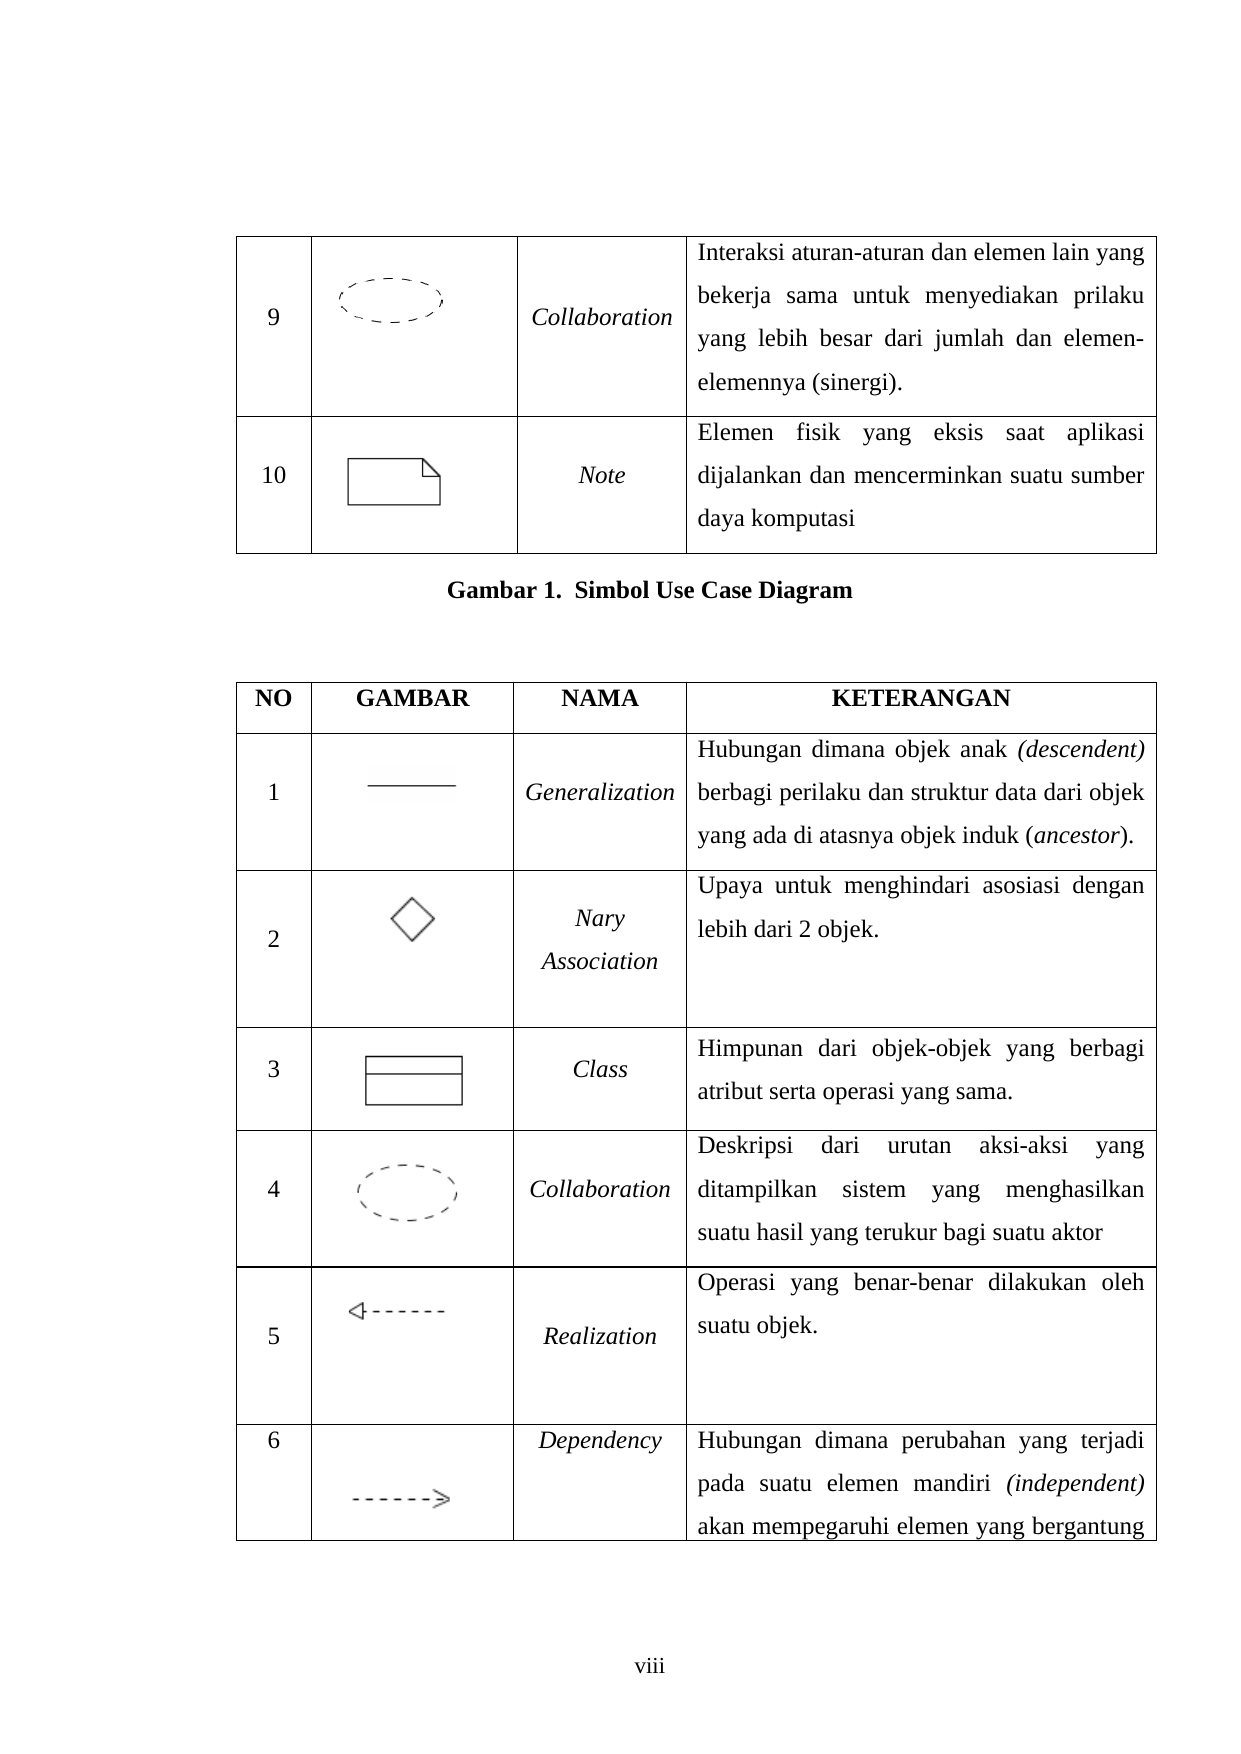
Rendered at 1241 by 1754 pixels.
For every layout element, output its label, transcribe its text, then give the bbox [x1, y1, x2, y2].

table_header GAMBAR [312, 683, 513, 733]
picture [348, 1288, 450, 1340]
table_cell Operasi yang benar-benar dilakukan oleh suatu objek. [687, 1268, 1156, 1424]
table_cell Hubungan dimana perubahan yang terjadi pada suatu elemen mandiri (independent) akan mempegaruhi elemen yang bergantung [687, 1425, 1156, 1540]
table_header KETERANGAN [687, 683, 1156, 733]
table_cell Himpunan dari objek-objek yang berbagi atribut serta operasi yang sama. [687, 1028, 1156, 1129]
table_cell Elemen fisik yang eksis saat aplikasi dijalankan dan mencerminkan suatu sumber daya komputasi [687, 417, 1156, 553]
text Gambar 1. Simbol Use Case Diagram [236, 575, 1063, 604]
table_cell 2 [237, 871, 311, 1027]
table_cell [312, 1131, 513, 1266]
table_cell 3 [237, 1028, 311, 1129]
picture [336, 451, 450, 515]
table_cell Dependency [514, 1425, 686, 1540]
table_cell 1 [237, 734, 311, 869]
table_cell Class [514, 1028, 686, 1129]
picture [367, 765, 457, 803]
table_header NO [237, 683, 311, 733]
table_cell 6 [237, 1425, 311, 1540]
table_cell Hubungan dimana objek anak (descendent) berbagi perilaku dan struktur data dari objek yang ada di atasnya objek induk (ancestor). [687, 734, 1156, 869]
table_cell Interaksi aturan-aturan dan elemen lain yang bekerja sama untuk menyediakan prilaku yang lebih besar dari jumlah dan elemen-elemennya (sinergi). [687, 237, 1156, 416]
table_cell Upaya untuk menghindari asosiasi dengan lebih dari 2 objek. [687, 871, 1156, 1027]
picture [360, 1052, 467, 1111]
picture [348, 1483, 450, 1518]
table_header NAMA [514, 683, 686, 733]
table_cell [312, 734, 513, 869]
table_cell 5 [237, 1268, 311, 1424]
table_cell [312, 417, 517, 553]
table_cell [312, 871, 513, 1027]
table_cell Collaboration [518, 237, 686, 416]
table_cell Deskripsi dari urutan aksi-aksi yang ditampilkan sistem yang menghasilkan suatu hasil yang terukur bagi suatu aktor [687, 1131, 1156, 1266]
picture [380, 891, 443, 950]
picture [335, 273, 450, 327]
table_cell 9 [237, 237, 311, 416]
table_cell Realization [514, 1268, 686, 1424]
table_cell [312, 1268, 513, 1424]
table_cell [312, 1425, 513, 1540]
table_cell 10 [237, 417, 311, 553]
table_cell [312, 1028, 513, 1129]
table_cell Note [518, 417, 686, 553]
table_cell Nary Association [514, 871, 686, 1027]
table_cell [312, 237, 517, 416]
table_cell Collaboration [514, 1131, 686, 1266]
picture [354, 1162, 462, 1225]
table_cell 4 [237, 1131, 311, 1266]
table_cell Generalization [514, 734, 686, 869]
